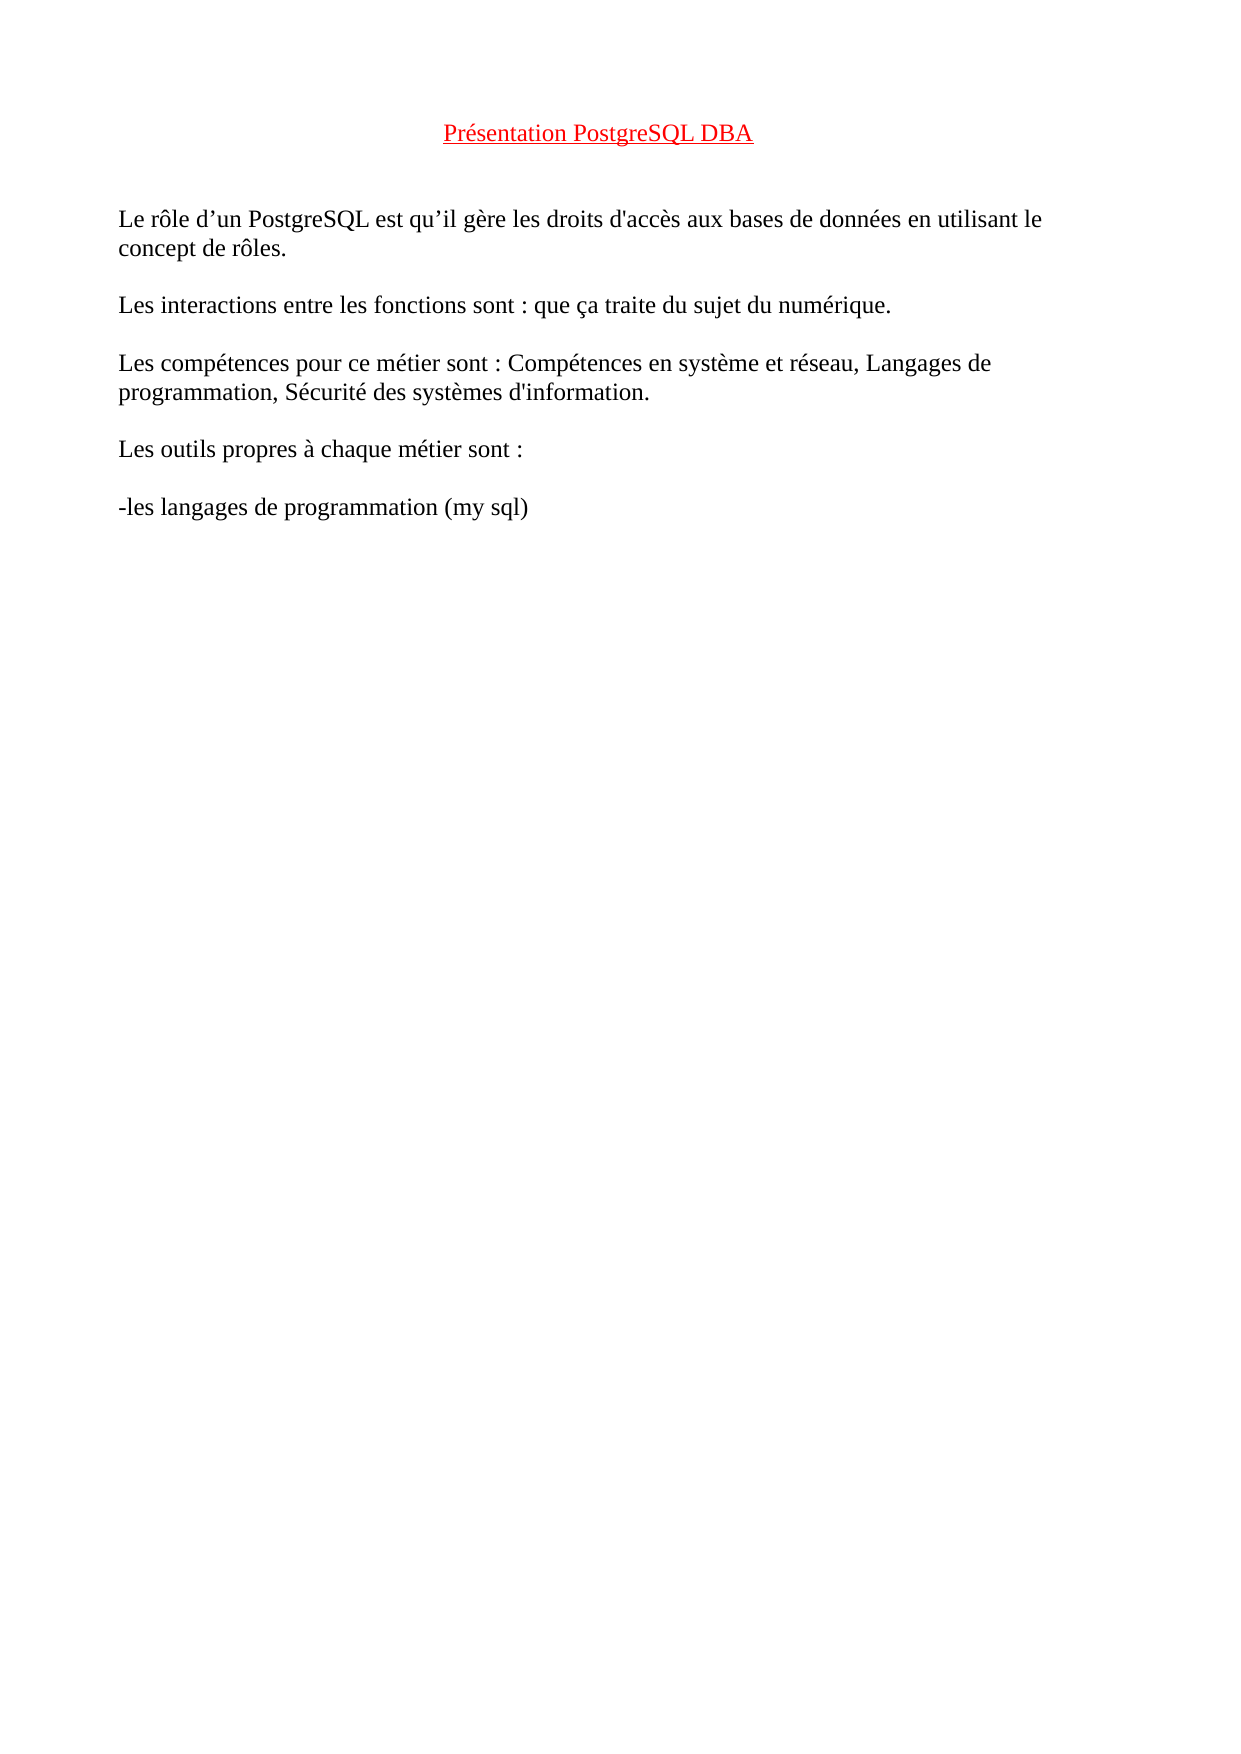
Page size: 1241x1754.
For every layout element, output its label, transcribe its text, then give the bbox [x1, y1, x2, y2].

text -les langages de programmation (my sql) [118, 492, 1122, 521]
text Présentation PostgreSQL DBA [118, 118, 1122, 147]
text Les outils propres à chaque métier sont : [118, 434, 1122, 463]
text Le rôle d’un PostgreSQL est qu’il gère les droits d'accès aux bases de données en utilisant le concept de rôles. [118, 204, 1122, 262]
text Les compétences pour ce métier sont : Compétences en système et réseau, Langages de programmation, Sécurité des systèmes d'information. [118, 348, 1122, 406]
text Les interactions entre les fonctions sont : que ça traite du sujet du numérique. [118, 291, 1122, 319]
